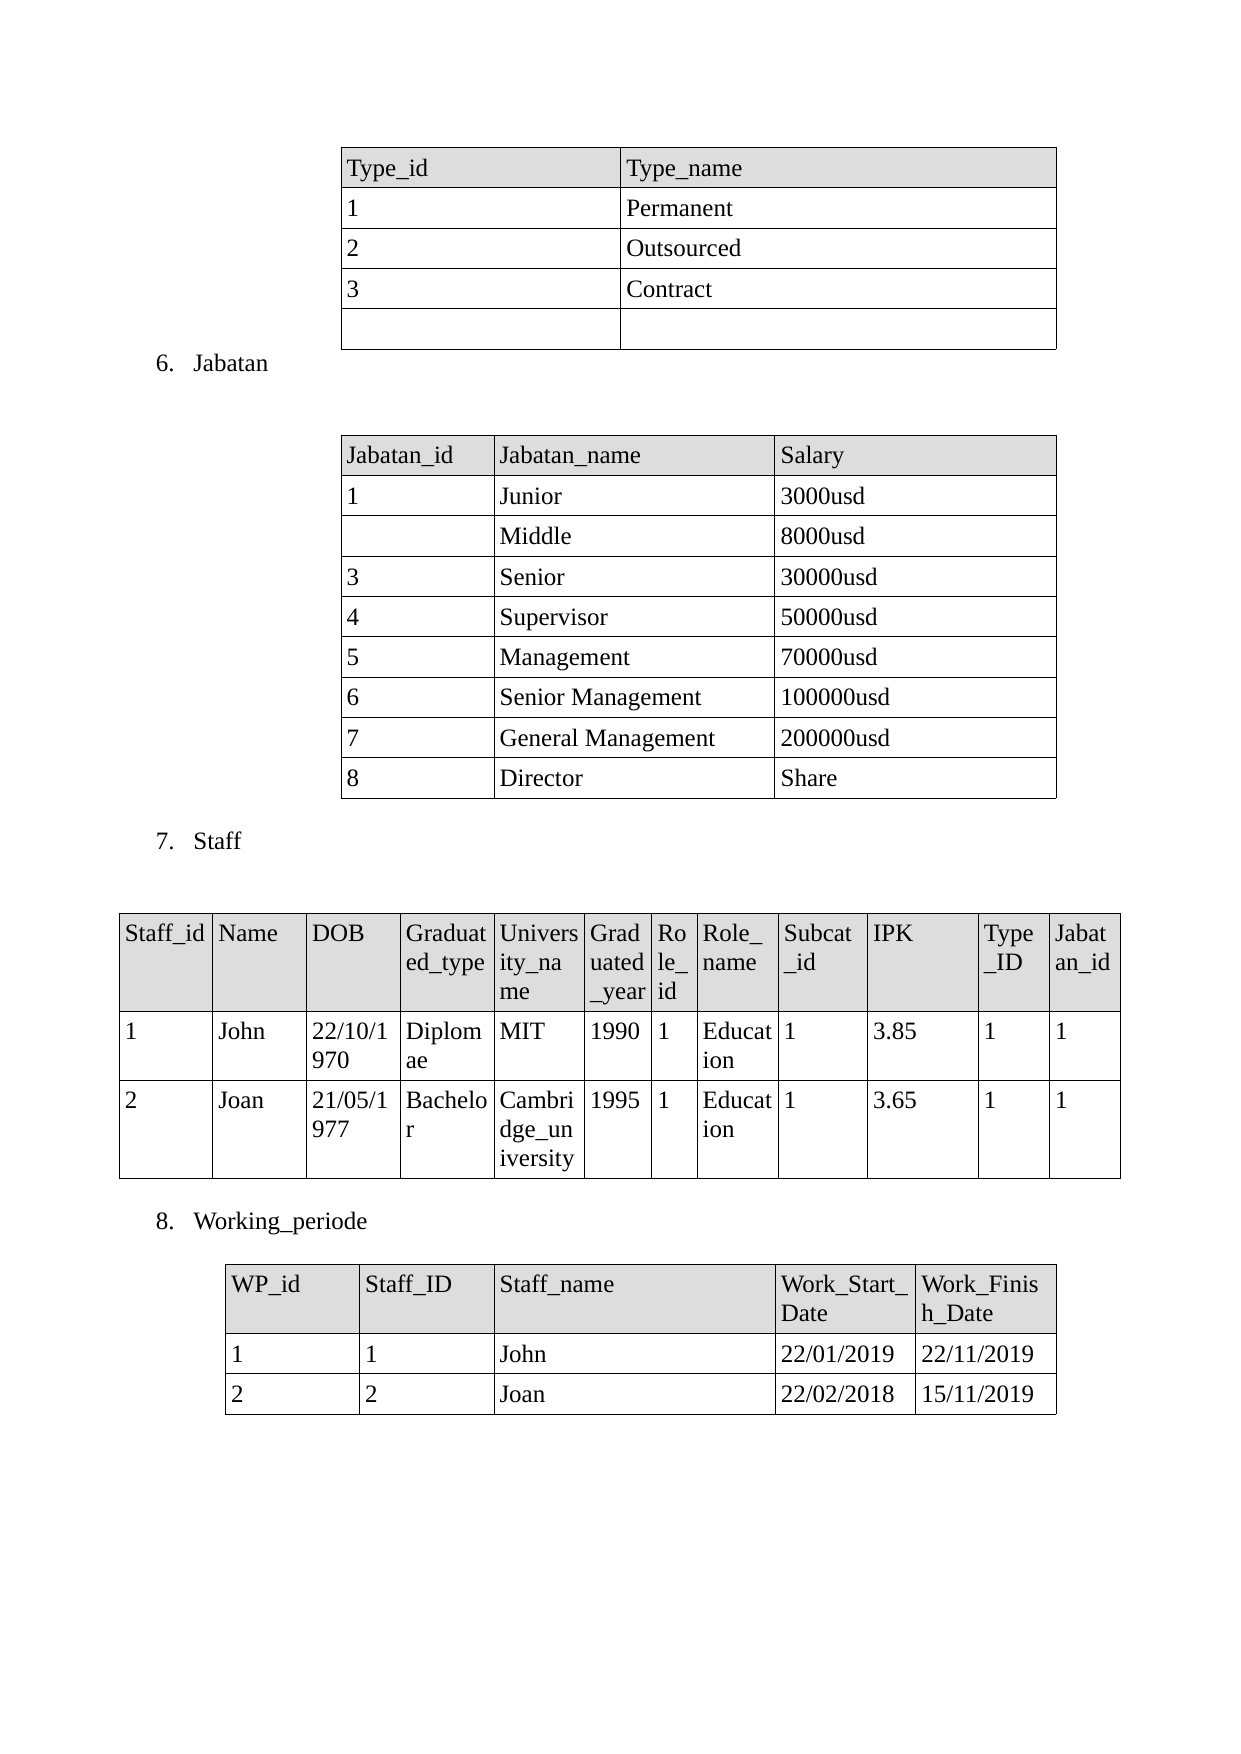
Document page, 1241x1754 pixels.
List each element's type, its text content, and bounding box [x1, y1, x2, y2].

table_cell 1990 [585, 1012, 651, 1079]
table_cell 1 [342, 188, 620, 227]
table_cell Joan [495, 1374, 775, 1413]
list Working_periode [156, 1206, 1122, 1235]
table_cell 8 [342, 758, 494, 798]
list Jabatan [156, 348, 1122, 377]
table_cell Education [698, 1081, 778, 1177]
table_cell 2 [226, 1374, 359, 1413]
table_cell John [495, 1334, 775, 1373]
table_cell 1 [652, 1081, 697, 1177]
table_cell Senior Management [495, 678, 774, 717]
table_cell 1 [779, 1081, 867, 1177]
table_header Graduated_type [401, 914, 494, 1011]
table_cell 1 [342, 476, 494, 515]
table_cell [342, 516, 494, 556]
table_cell MIT [495, 1012, 584, 1079]
table_cell 3000usd [775, 476, 1056, 515]
table_cell 100000usd [775, 678, 1056, 717]
table_cell 50000usd [775, 597, 1056, 636]
table_cell Diplomae [401, 1012, 494, 1079]
table_header Graduated_year [585, 914, 651, 1011]
table_cell 2 [342, 229, 620, 268]
table_cell 7 [342, 718, 494, 757]
table_header Work_Finish_Date [916, 1265, 1056, 1333]
table_cell 22/10/1970 [307, 1012, 400, 1079]
table_cell 15/11/2019 [916, 1374, 1056, 1413]
table_cell 4 [342, 597, 494, 636]
table_cell Senior [495, 557, 774, 596]
table_cell 22/11/2019 [916, 1334, 1056, 1373]
table_cell 2 [360, 1374, 494, 1413]
table_cell 6 [342, 678, 494, 717]
table_cell 1 [1050, 1081, 1120, 1177]
table_cell 1 [779, 1012, 867, 1079]
table_header Staff_id [120, 914, 212, 1011]
table_header Role_id [652, 914, 697, 1011]
table_cell [342, 309, 620, 348]
table_cell 21/05/1977 [307, 1081, 400, 1177]
table_cell 1 [979, 1012, 1049, 1079]
table_cell Junior [495, 476, 774, 515]
table_header Type_name [621, 148, 1056, 187]
table_header Jabatan_id [342, 436, 494, 475]
table_cell 3.65 [868, 1081, 978, 1177]
table_header Type_ID [979, 914, 1049, 1011]
table_cell 3 [342, 557, 494, 596]
table_cell Cambridge_university [495, 1081, 584, 1177]
table_cell 2 [120, 1081, 212, 1177]
table_cell Outsourced [621, 229, 1056, 268]
table_cell 3 [342, 269, 620, 308]
table_cell 30000usd [775, 557, 1056, 596]
table_header Work_Start_Date [776, 1265, 915, 1333]
table_header Role_name [698, 914, 778, 1011]
table_cell 1 [979, 1081, 1049, 1177]
table_cell 1 [1050, 1012, 1120, 1079]
table_header DOB [307, 914, 400, 1011]
table_cell 1 [652, 1012, 697, 1079]
table_header IPK [868, 914, 978, 1011]
list Staff [156, 826, 1122, 855]
table_header Salary [775, 436, 1056, 475]
table_header Type_id [342, 148, 620, 187]
table_cell Share [775, 758, 1056, 798]
table_cell 5 [342, 637, 494, 677]
table_cell 70000usd [775, 637, 1056, 677]
table_header Jabatan_name [495, 436, 774, 475]
table_header Staff_ID [360, 1265, 494, 1333]
table_header Subcat_id [779, 914, 867, 1011]
table_cell 1 [226, 1334, 359, 1373]
table_cell Supervisor [495, 597, 774, 636]
table_cell Director [495, 758, 774, 798]
table_cell [621, 309, 1056, 348]
table_cell John [213, 1012, 306, 1079]
table_cell 1995 [585, 1081, 651, 1177]
table_cell Permanent [621, 188, 1056, 227]
table_cell 1 [120, 1012, 212, 1079]
table_header Name [213, 914, 306, 1011]
table_header Staff_name [495, 1265, 775, 1333]
table_cell 8000usd [775, 516, 1056, 556]
table_cell 200000usd [775, 718, 1056, 757]
table_header Jabatan_id [1050, 914, 1120, 1011]
table_cell Middle [495, 516, 774, 556]
table_cell 1 [360, 1334, 494, 1373]
table_cell 22/02/2018 [776, 1374, 915, 1413]
table_cell Joan [213, 1081, 306, 1177]
table_header University_name [495, 914, 584, 1011]
table_cell Bachelor [401, 1081, 494, 1177]
table_cell General Management [495, 718, 774, 757]
table_cell 22/01/2019 [776, 1334, 915, 1373]
table_cell Education [698, 1012, 778, 1079]
table_cell 3.85 [868, 1012, 978, 1079]
table_cell Management [495, 637, 774, 677]
table_header WP_id [226, 1265, 359, 1333]
table_cell Contract [621, 269, 1056, 308]
